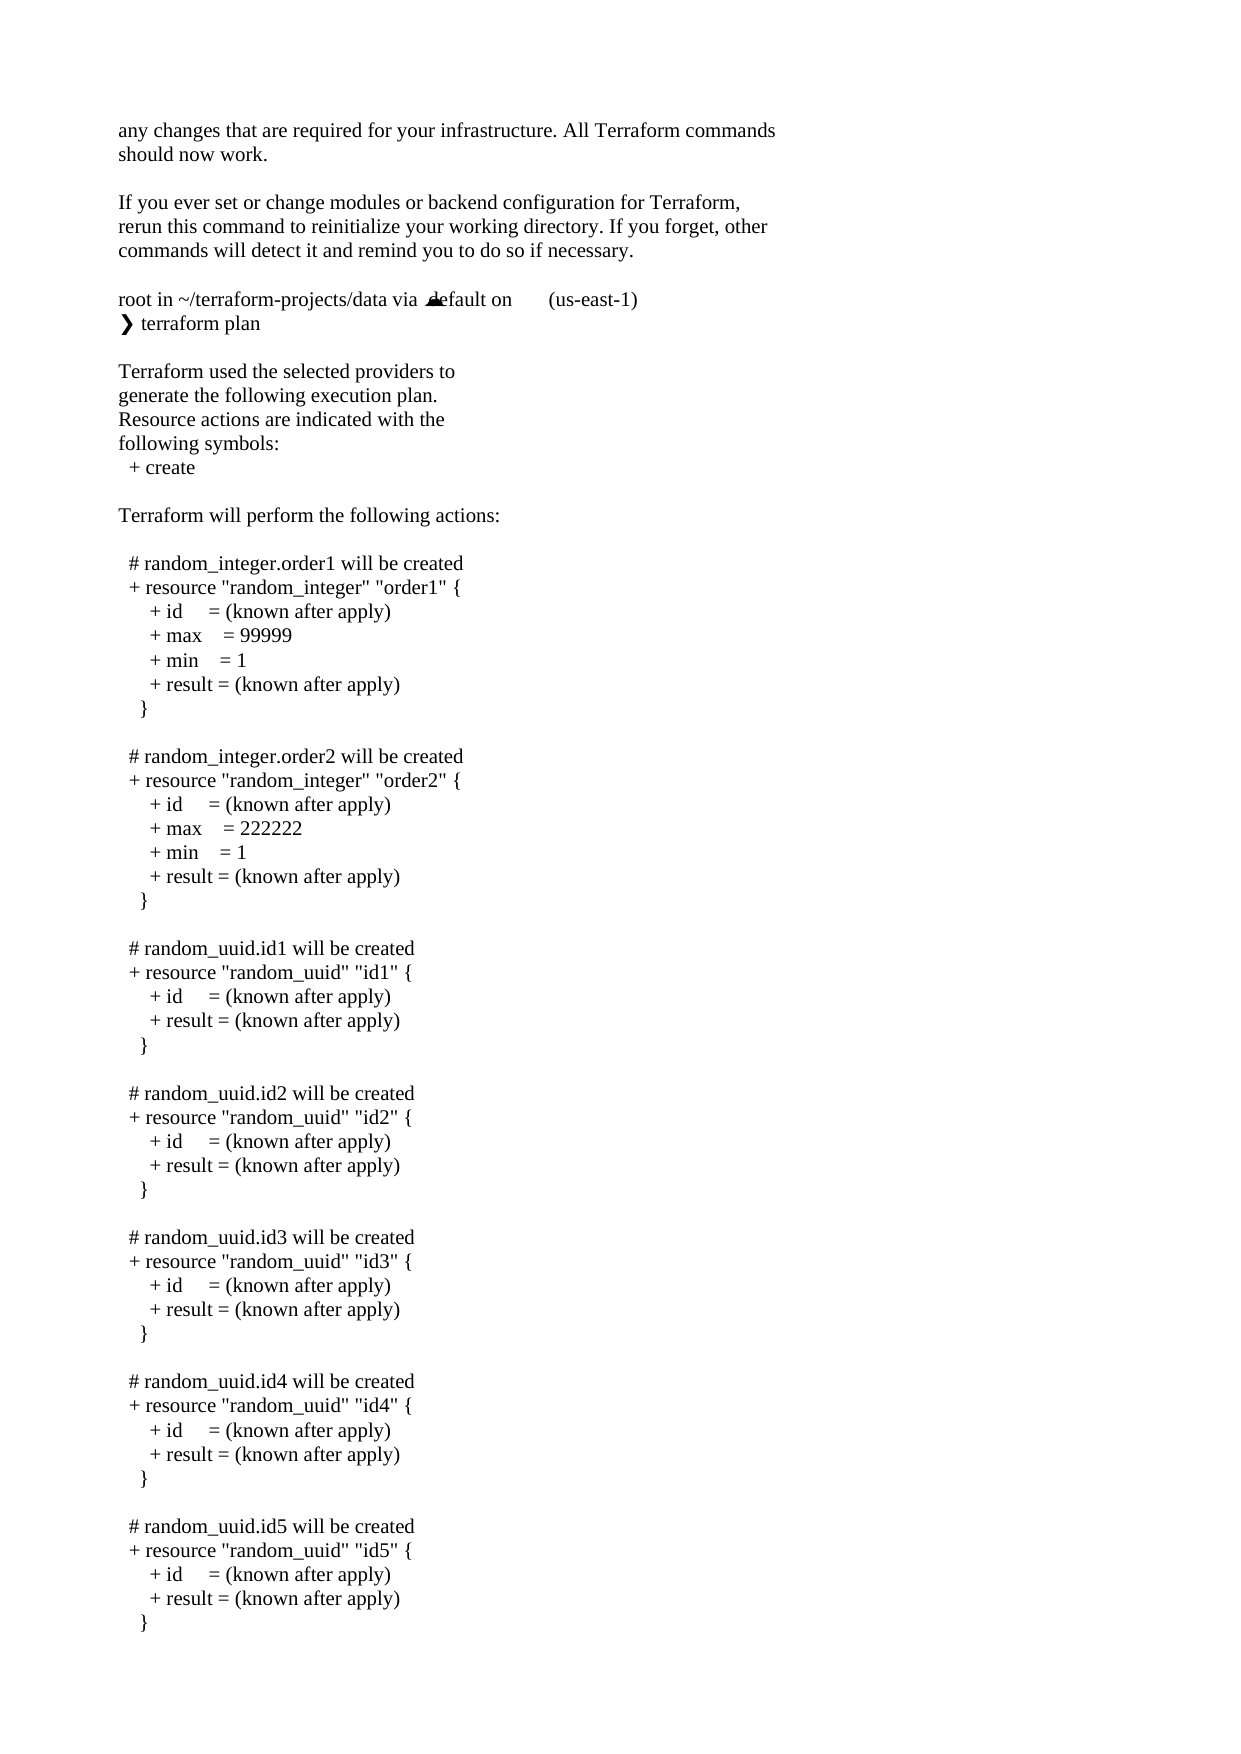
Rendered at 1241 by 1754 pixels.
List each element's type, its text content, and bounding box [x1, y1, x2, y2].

text should now work. [118, 142, 1122, 166]
text + resource "random_uuid" "id3" { [118, 1249, 1122, 1273]
text + id = (known after apply) [118, 599, 1122, 623]
text ❯ terraform plan [118, 311, 1122, 335]
text + result = (known after apply) [118, 864, 1122, 888]
text + result = (known after apply) [118, 1153, 1122, 1177]
text + resource "random_uuid" "id4" { [118, 1393, 1122, 1417]
text # random_uuid.id5 will be created [118, 1514, 1122, 1538]
text Terraform used the selected providers to [118, 359, 1122, 383]
text } [118, 1032, 1122, 1057]
text + id = (known after apply) [118, 1417, 1122, 1442]
text + result = (known after apply) [118, 1586, 1122, 1610]
text + id = (known after apply) [118, 1562, 1122, 1586]
text + max = 222222 [118, 816, 1122, 840]
text # random_integer.order2 will be created [118, 744, 1122, 768]
text rerun this command to reinitialize your working directory. If you forget, other [118, 214, 1122, 238]
text + result = (known after apply) [118, 1442, 1122, 1466]
text + max = 99999 [118, 623, 1122, 647]
text # random_uuid.id2 will be created [118, 1081, 1122, 1105]
text generate the following execution plan. [118, 383, 1122, 407]
text # random_uuid.id4 will be created [118, 1369, 1122, 1393]
text + id = (known after apply) [118, 792, 1122, 816]
text + resource "random_uuid" "id1" { [118, 960, 1122, 984]
text + resource "random_integer" "order2" { [118, 768, 1122, 792]
text any changes that are required for your infrastructure. All Terraform commands [118, 118, 1122, 142]
text Terraform will perform the following actions: [118, 503, 1122, 527]
text Resource actions are indicated with the [118, 407, 1122, 431]
text + resource "random_uuid" "id2" { [118, 1105, 1122, 1129]
text + result = (known after apply) [118, 672, 1122, 696]
text + resource "random_integer" "order1" { [118, 575, 1122, 599]
text + min = 1 [118, 840, 1122, 864]
text + min = 1 [118, 647, 1122, 672]
text } [118, 1177, 1122, 1201]
text root in ~/terraform-projects/data via 💠 default on ☁️ (us-east-1) [118, 287, 1122, 311]
text # random_uuid.id1 will be created [118, 936, 1122, 960]
text + id = (known after apply) [118, 984, 1122, 1008]
text } [118, 696, 1122, 720]
text } [118, 1466, 1122, 1490]
text } [118, 888, 1122, 912]
text + id = (known after apply) [118, 1273, 1122, 1297]
text following symbols: [118, 431, 1122, 455]
text + resource "random_uuid" "id5" { [118, 1538, 1122, 1562]
text + result = (known after apply) [118, 1008, 1122, 1032]
text # random_uuid.id3 will be created [118, 1225, 1122, 1249]
text } [118, 1610, 1122, 1634]
text + result = (known after apply) [118, 1297, 1122, 1321]
text + create [118, 455, 1122, 479]
text If you ever set or change modules or backend configuration for Terraform, [118, 190, 1122, 214]
text # random_integer.order1 will be created [118, 551, 1122, 575]
text + id = (known after apply) [118, 1129, 1122, 1153]
text commands will detect it and remind you to do so if necessary. [118, 238, 1122, 262]
text } [118, 1321, 1122, 1345]
